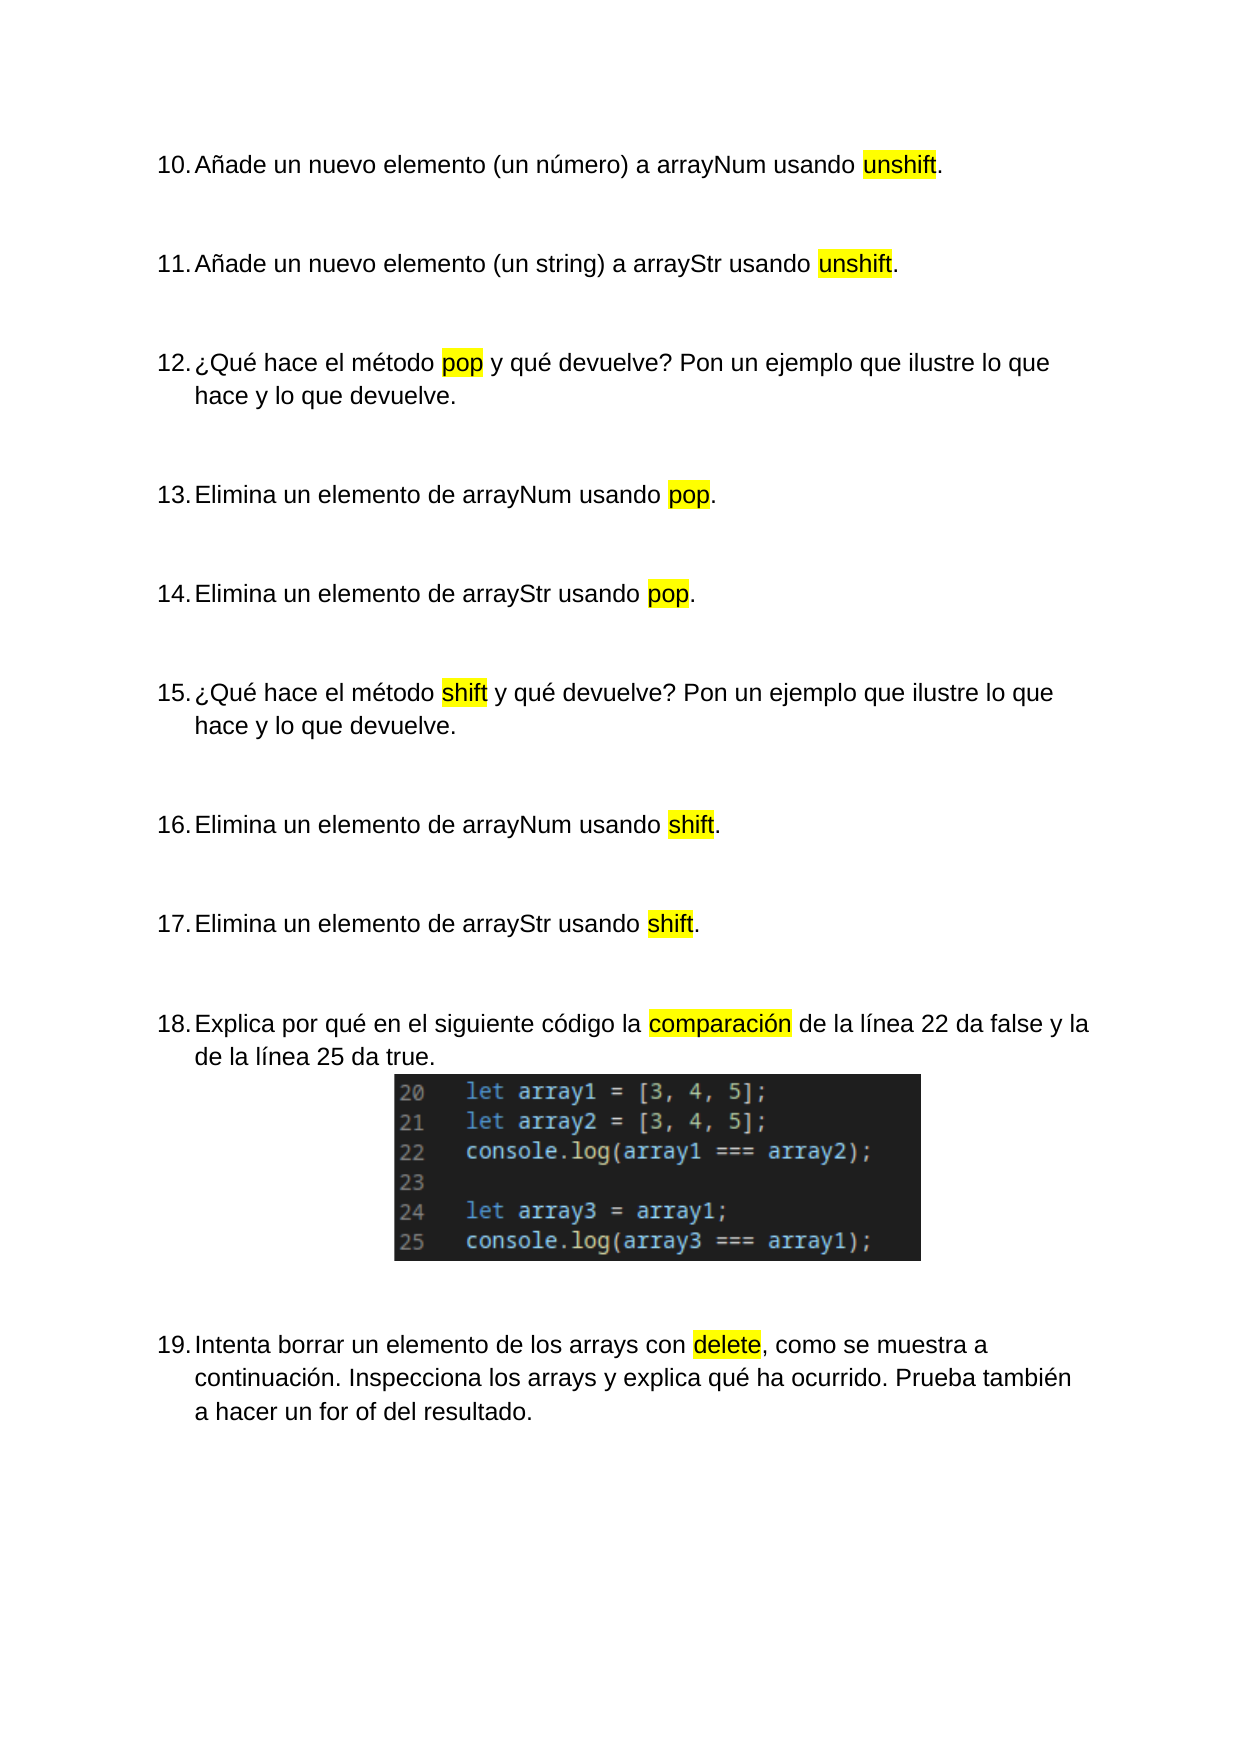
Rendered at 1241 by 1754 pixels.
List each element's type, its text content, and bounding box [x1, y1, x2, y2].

list Intenta borrar un elemento de los arrays con delete, como se muestra a continuación. Inspecciona los arrays y explica qué ha ocurrido. Prueba también a hacer un for of del resultado. [157, 1330, 1090, 1425]
list Elimina un elemento de arrayStr usando shift. [157, 909, 1090, 938]
list ¿Qué hace el método shift y qué devuelve? Pon un ejemplo que ilustre lo que hace y lo que devuelve. [157, 678, 1090, 740]
picture [394, 1074, 921, 1261]
list Añade un nuevo elemento (un string) a arrayStr usando unshift. [157, 249, 1090, 278]
list Añade un nuevo elemento (un número) a arrayNum usando unshift. [157, 150, 1090, 179]
list Explica por qué en el siguiente código la comparación de la línea 22 da false y la de la línea 25 da true. [157, 1008, 1090, 1070]
list Elimina un elemento de arrayStr usando pop. [157, 579, 1090, 608]
list ¿Qué hace el método pop y qué devuelve? Pon un ejemplo que ilustre lo que hace y lo que devuelve. [157, 348, 1090, 410]
list Elimina un elemento de arrayNum usando shift. [157, 810, 1090, 839]
list Elimina un elemento de arrayNum usando pop. [157, 480, 1090, 509]
